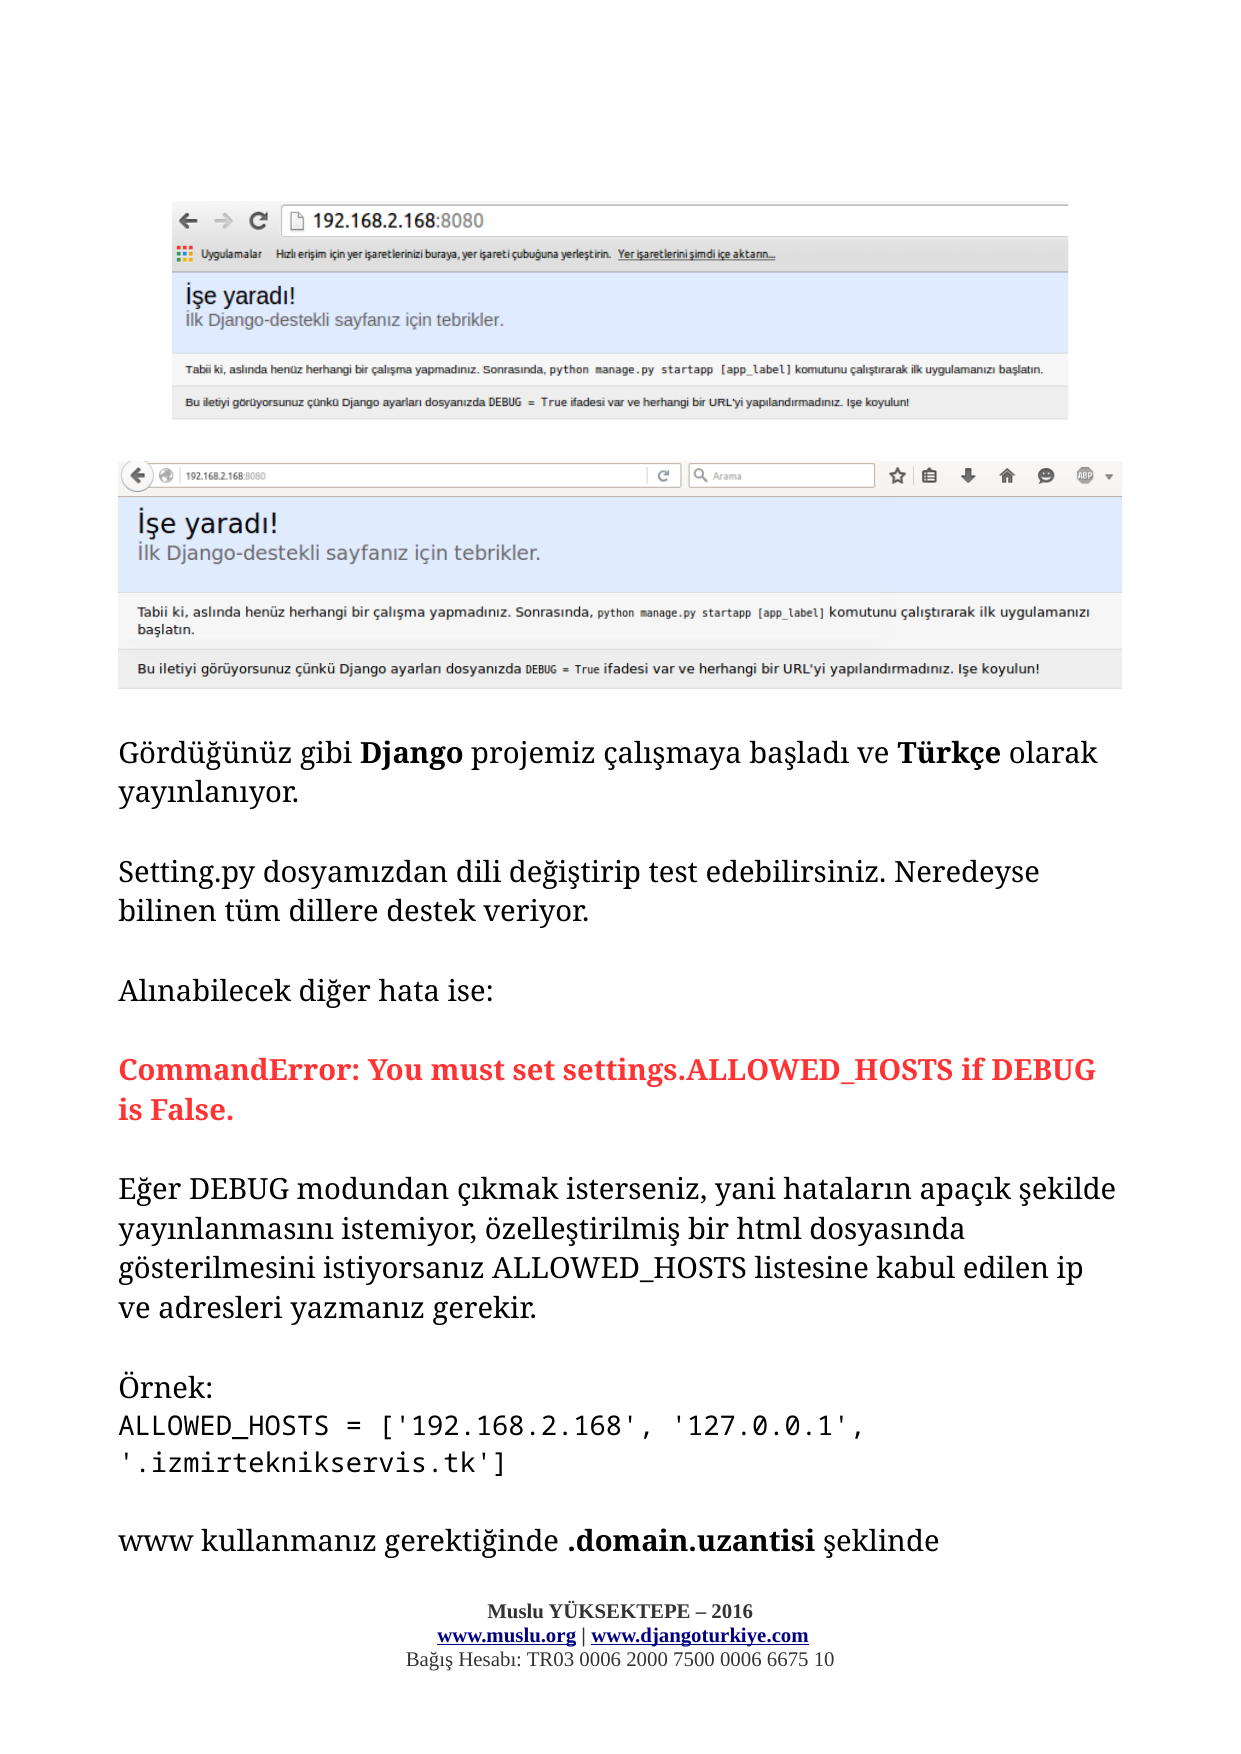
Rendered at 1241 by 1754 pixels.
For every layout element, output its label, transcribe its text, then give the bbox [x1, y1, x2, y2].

text ALLOWED_HOSTS = ['192.168.2.168', '127.0.0.1', '.izmirteknikservis.tk'] [118, 1407, 1122, 1480]
text Örnek: [118, 1367, 1122, 1407]
text Setting.py dosyamızdan dili değiştirip test edebilirsiniz. Neredeyse bilinen tüm dillere destek veriyor. [118, 851, 1122, 930]
picture [118, 461, 1123, 693]
text CommandError: You must set settings.ALLOWED_HOSTS if DEBUG is False. [118, 1049, 1122, 1129]
text Eğer DEBUG modundan çıkmak isterseniz, yani hataların apaçık şekilde yayınlanmasını istemiyor, özelleştirilmiş bir html dosyasında gösterilmesini istiyorsanız ALLOWED_HOSTS listesine kabul edilen ip ve adresleri yazmanız gerekir. [118, 1168, 1122, 1327]
text www kullanmanız gerektiğinde .domain.uzantisi şeklinde [118, 1520, 1122, 1560]
text Gördüğünüz gibi Django projemiz çalışmaya başladı ve Türkçe olarak yayınlanıyor. [118, 732, 1122, 811]
picture [171, 201, 1069, 422]
text Alınabilecek diğer hata ise: [118, 970, 1122, 1010]
